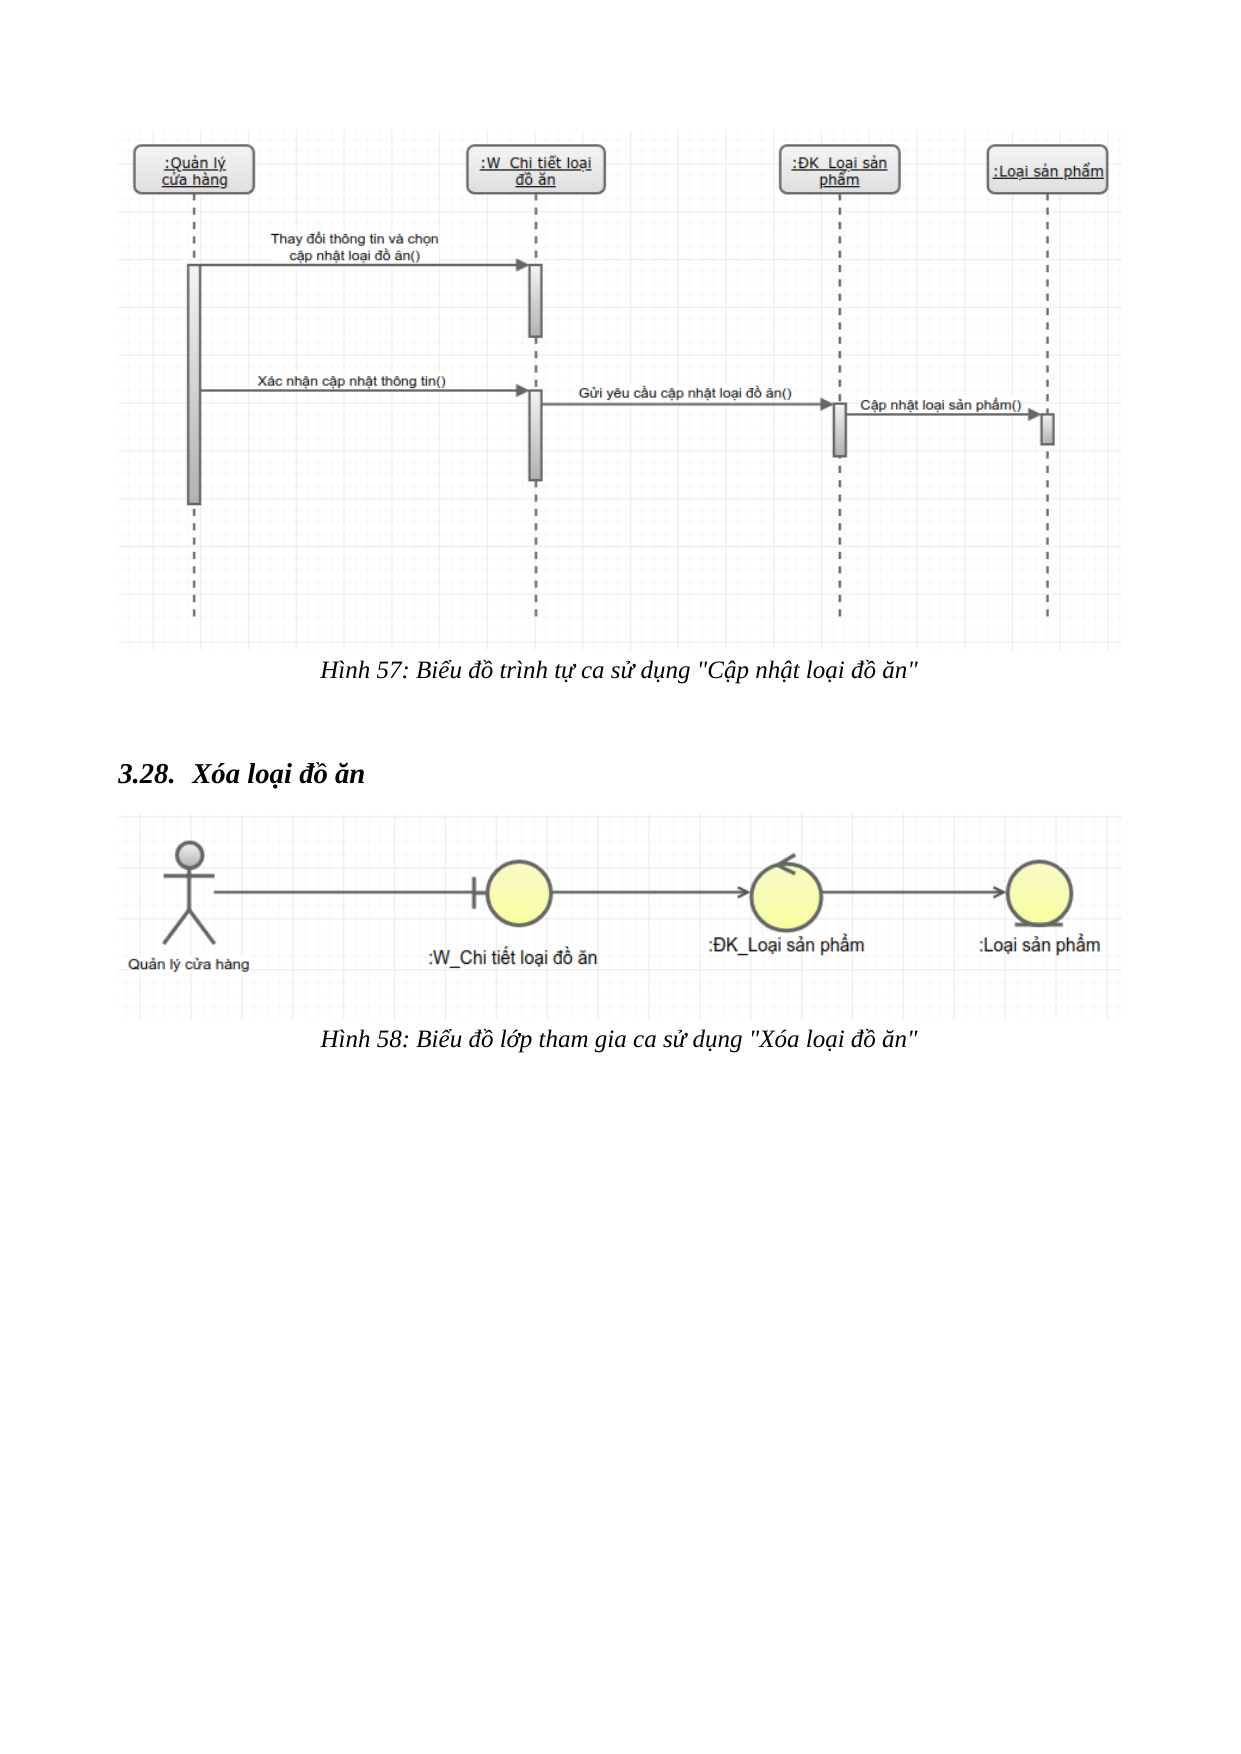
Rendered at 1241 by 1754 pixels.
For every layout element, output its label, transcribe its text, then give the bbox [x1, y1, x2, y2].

text Hình 57: Biểu đồ trình tự ca sử dụng "Cập nhật loại đồ ăn" [118, 650, 1122, 683]
subtitle Xóa loại đồ ăn [118, 756, 1122, 789]
text Hình 58: Biểu đồ lớp tham gia ca sử dụng "Xóa loại đồ ăn" [118, 1019, 1122, 1053]
picture [118, 130, 1123, 650]
picture [118, 814, 1123, 1019]
